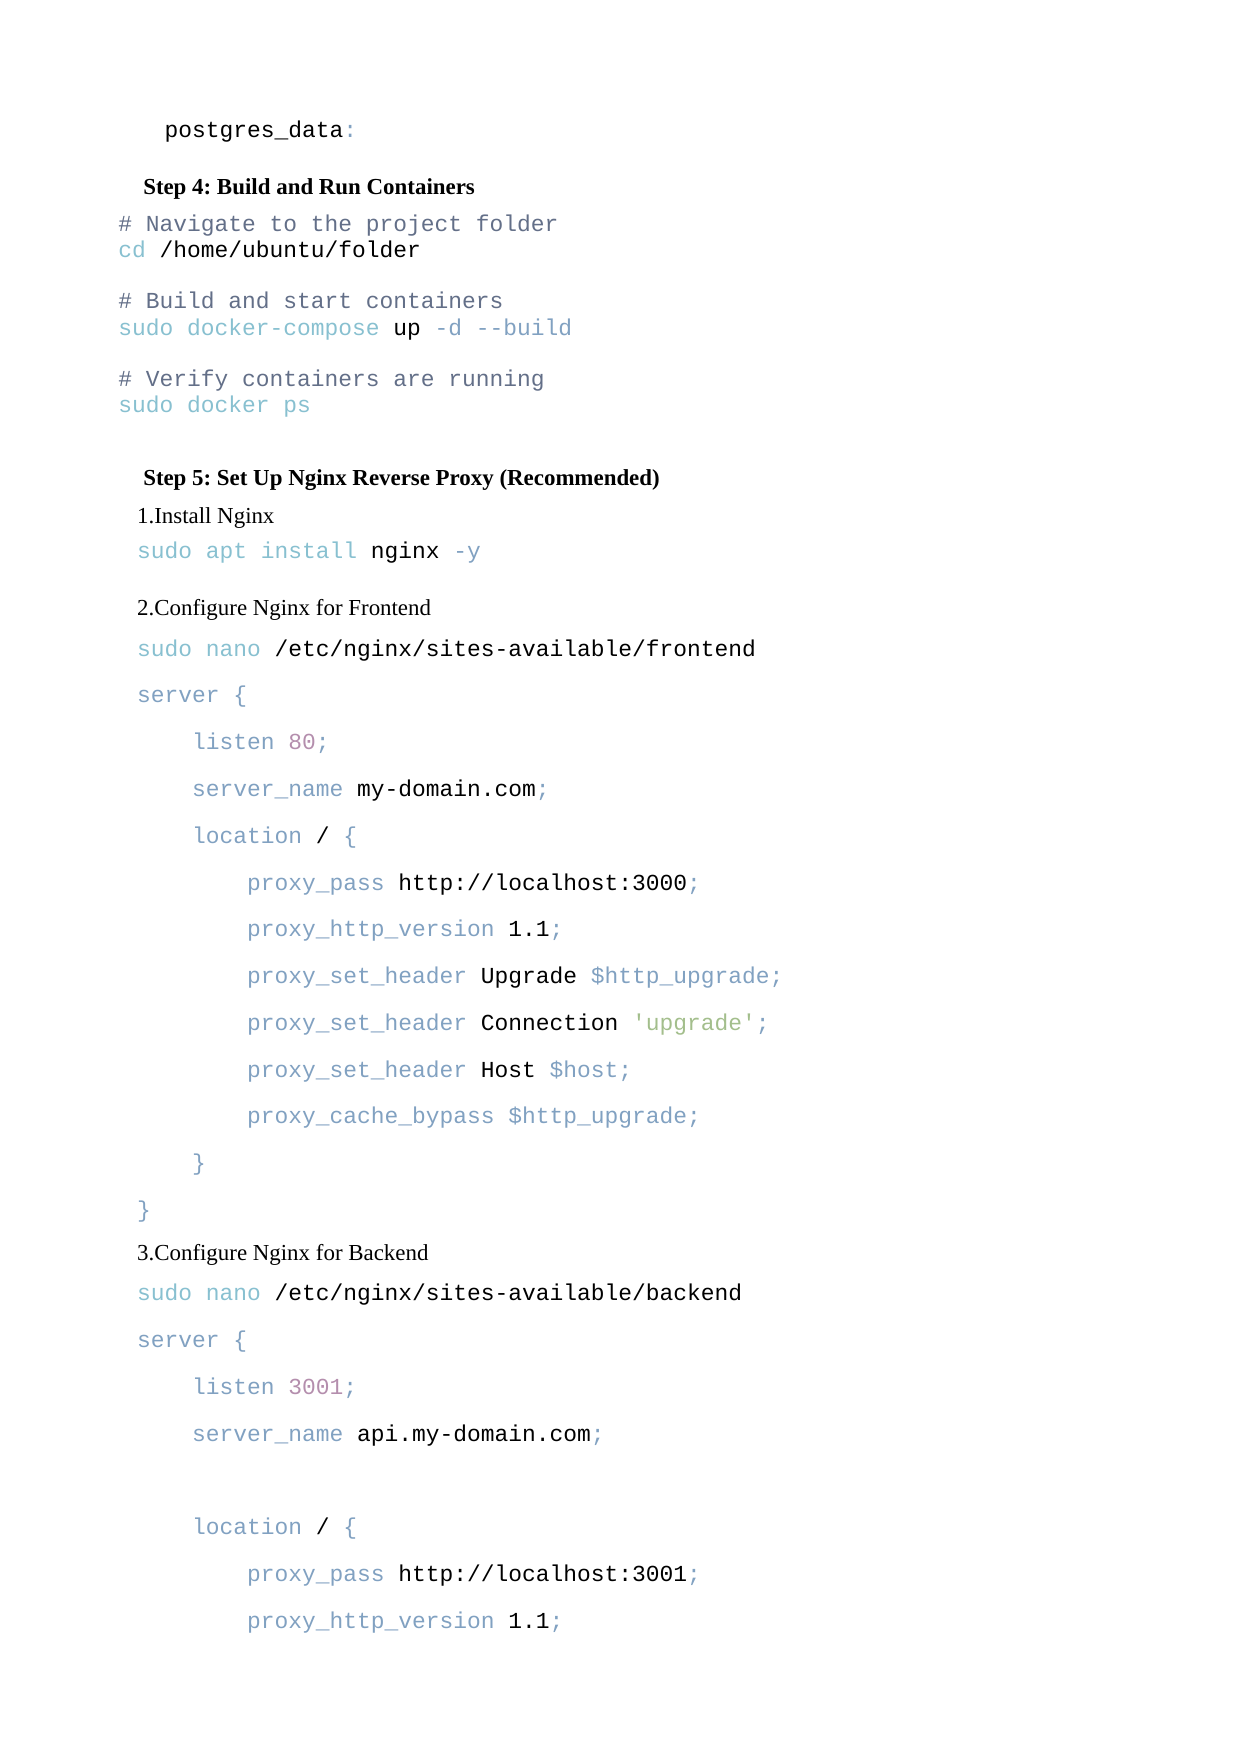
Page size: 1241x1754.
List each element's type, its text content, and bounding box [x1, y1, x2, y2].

list } [118, 1152, 1122, 1177]
list Configure Nginx for Backend [118, 1239, 1122, 1265]
list proxy_set_header Connection 'upgrade'; [118, 1011, 1122, 1037]
subtitle Step 4: Build and Run Containers [143, 173, 1122, 199]
subtitle Step 5: Set Up Nginx Reverse Proxy (Recommended) [143, 464, 1122, 490]
list server_name api.my-domain.com; [118, 1422, 1122, 1448]
text # Verify containers are running [118, 368, 1122, 394]
list proxy_cache_bypass $http_upgrade; [118, 1105, 1122, 1131]
text # Navigate to the project folder [118, 212, 1122, 238]
list proxy_set_header Host $host; [118, 1058, 1122, 1084]
list sudo nano /etc/nginx/sites-available/frontend [118, 637, 1122, 663]
list sudo nano /etc/nginx/sites-available/backend [118, 1282, 1122, 1307]
list server { [118, 684, 1122, 710]
list server { [118, 1328, 1122, 1354]
list Install Nginx [118, 502, 1122, 529]
list location / { [118, 824, 1122, 850]
list proxy_pass http://localhost:3000; [118, 871, 1122, 897]
list listen 80; [118, 731, 1122, 757]
list postgres_data: [118, 118, 1122, 144]
list server_name my-domain.com; [118, 777, 1122, 803]
text cd /home/ubuntu/folder [118, 238, 1122, 264]
list sudo apt install nginx -y [118, 539, 1122, 565]
list } [118, 1198, 1122, 1224]
text sudo docker ps [118, 394, 1122, 419]
list Configure Nginx for Frontend [118, 594, 1122, 621]
text sudo docker-compose up -d --build [118, 316, 1122, 342]
list proxy_set_header Upgrade $http_upgrade; [118, 964, 1122, 990]
list proxy_http_version 1.1; [118, 1609, 1122, 1635]
list location / { [118, 1515, 1122, 1541]
list proxy_http_version 1.1; [118, 918, 1122, 944]
text # Build and start containers [118, 290, 1122, 316]
list proxy_pass http://localhost:3001; [118, 1562, 1122, 1588]
list listen 3001; [118, 1375, 1122, 1401]
